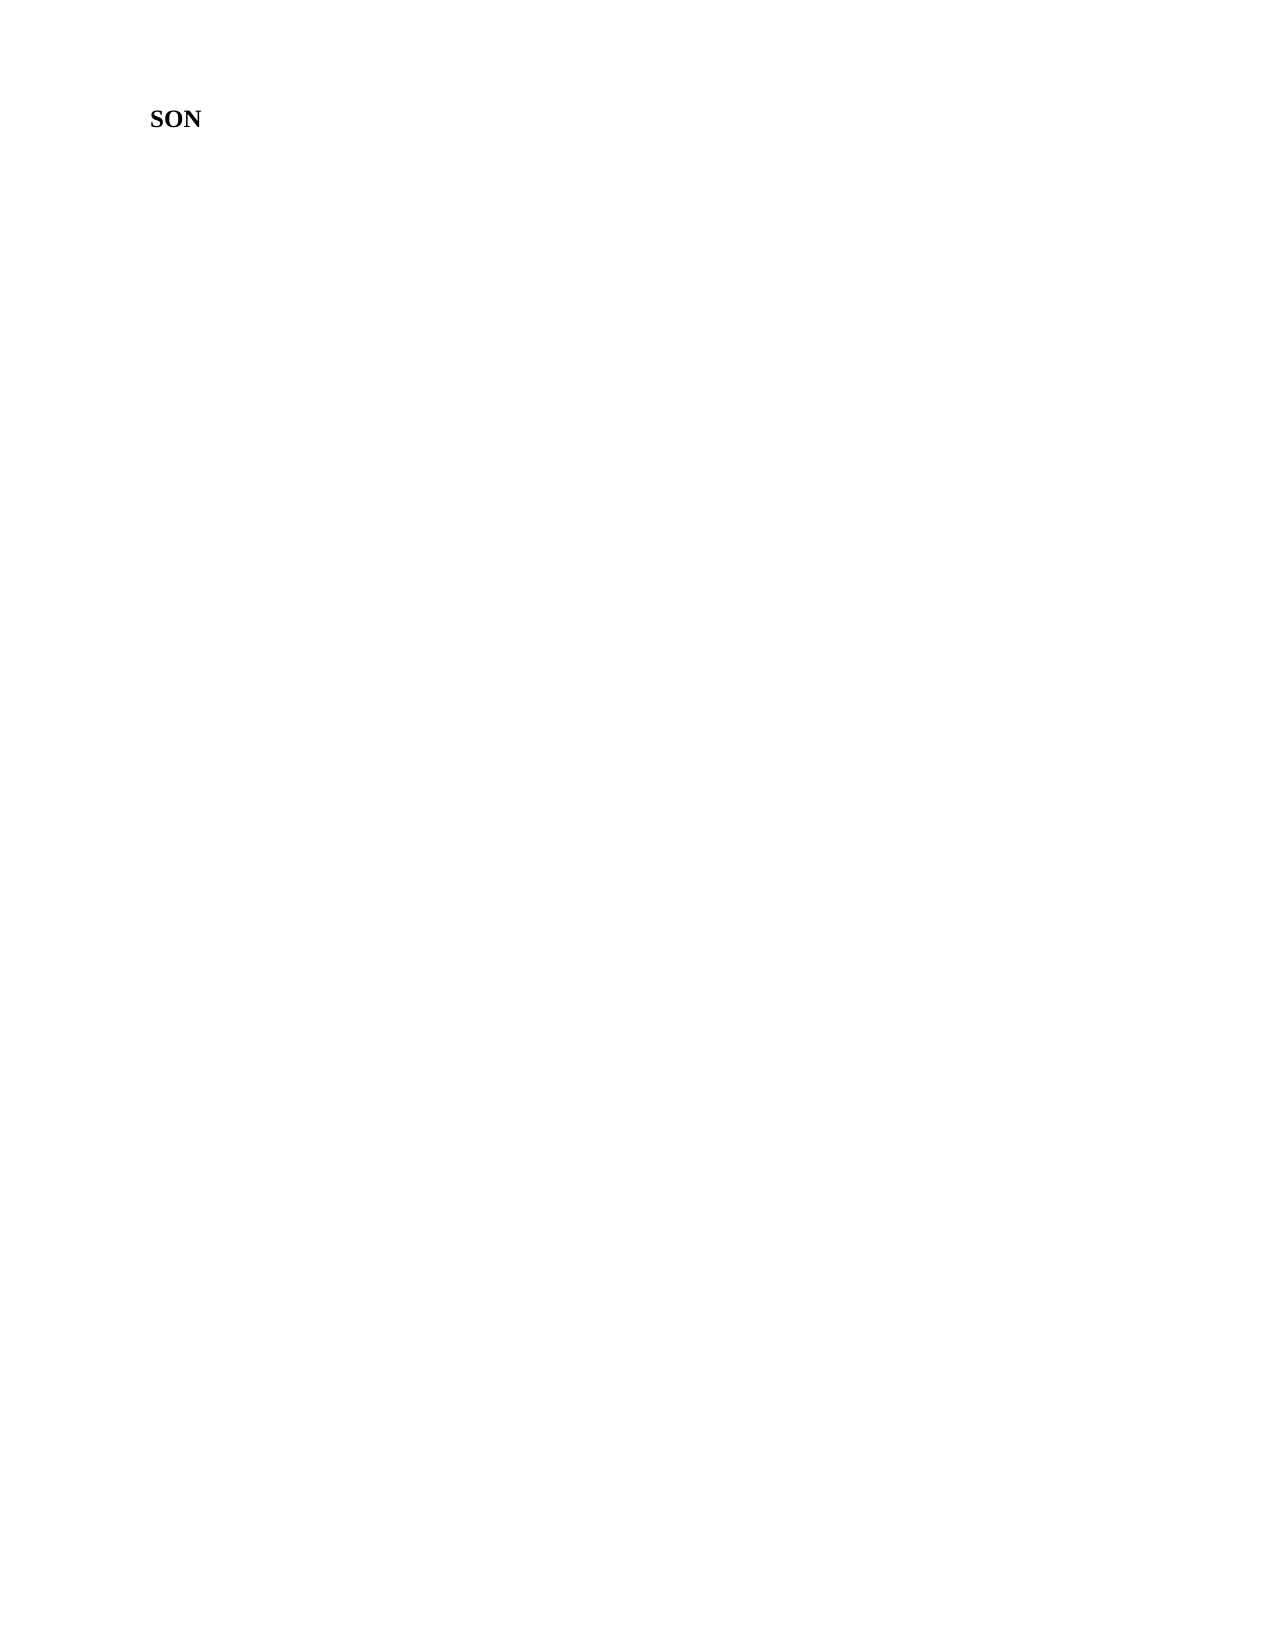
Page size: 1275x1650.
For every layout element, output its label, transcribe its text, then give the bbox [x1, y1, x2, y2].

text SON [150, 104, 1125, 132]
